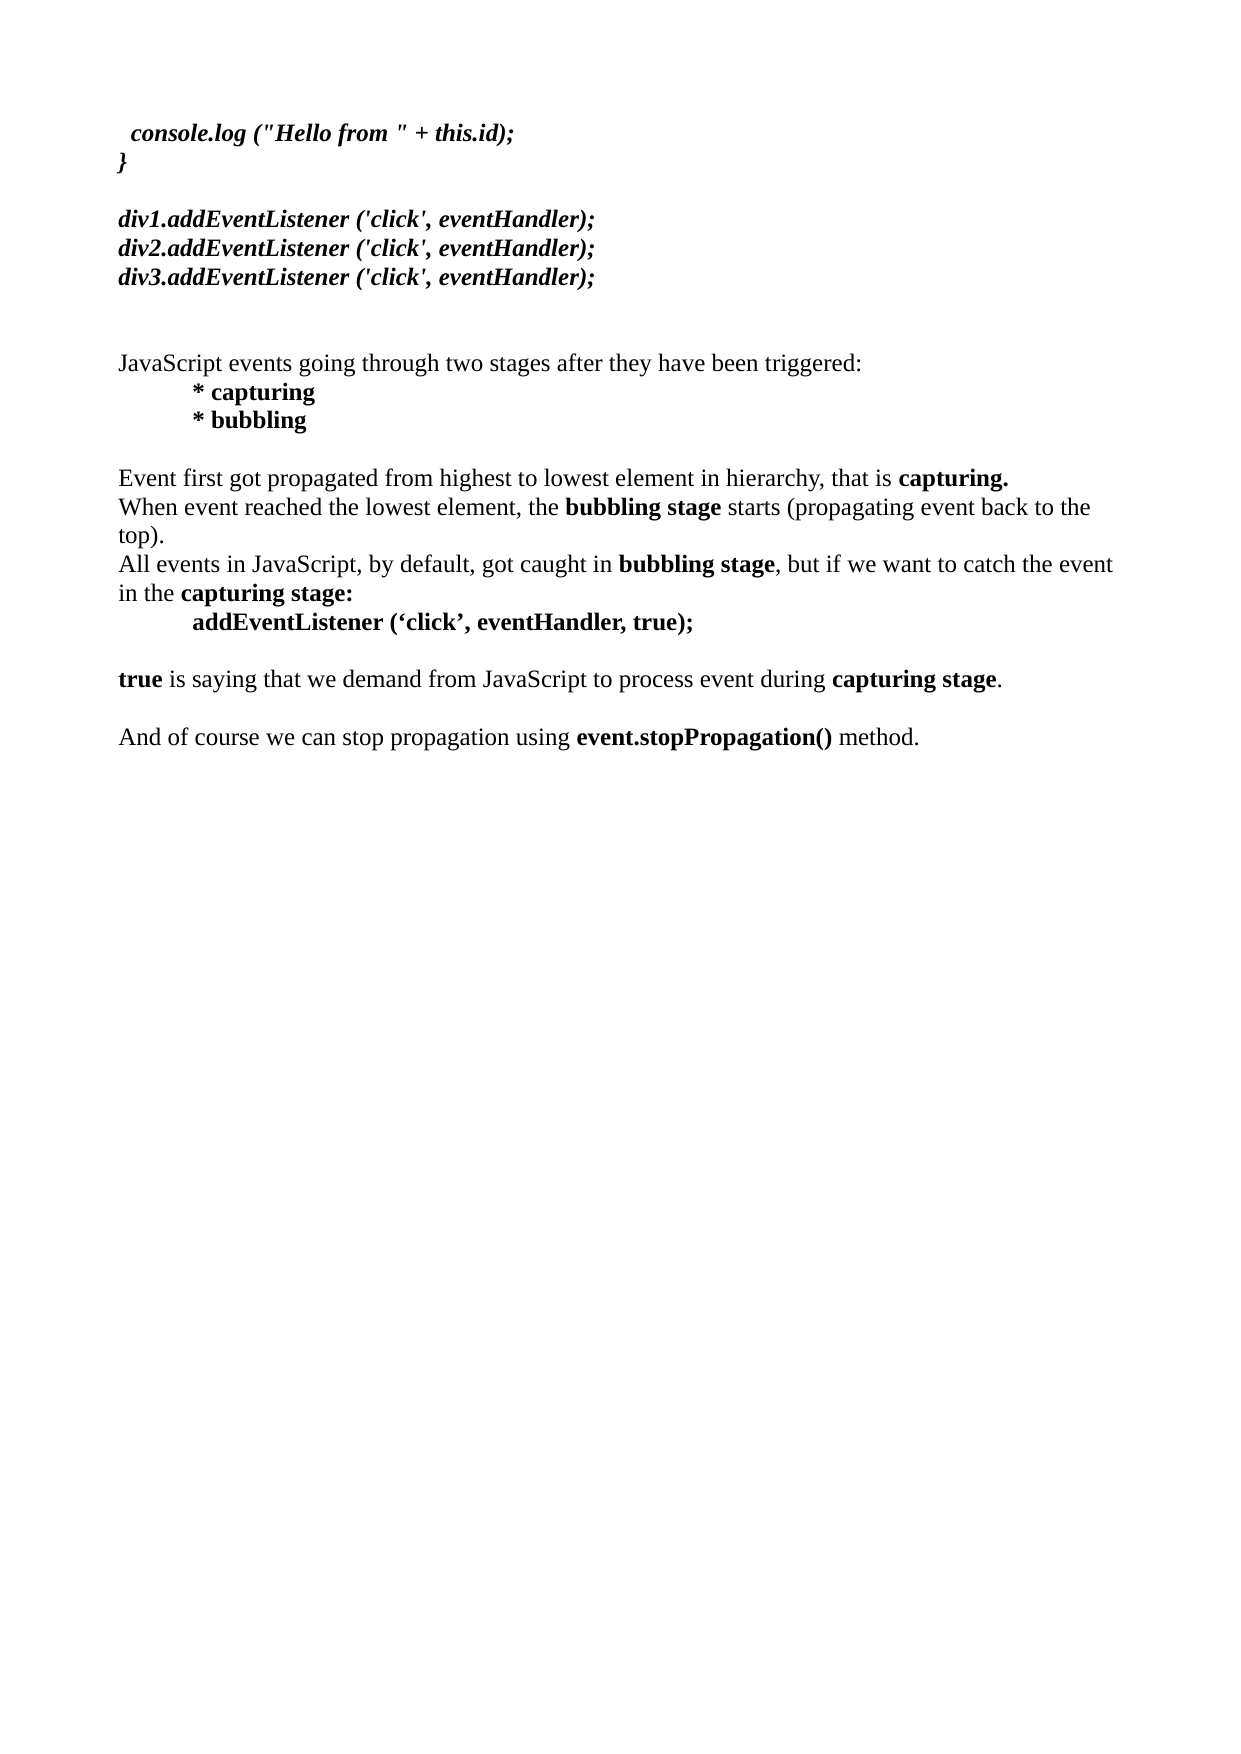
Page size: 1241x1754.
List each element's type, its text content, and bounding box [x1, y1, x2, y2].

text * capturing [118, 377, 1122, 406]
text When event reached the lowest element, the bubbling stage starts (propagating event back to the top). [118, 492, 1122, 549]
text addEventListener (‘click’, eventHandler, true); [118, 607, 1122, 636]
text div1.addEventListener ('click', eventHandler); [118, 204, 1122, 233]
text All events in JavaScript, by default, got caught in bubbling stage, but if we want to catch the event in the capturing stage: [118, 549, 1122, 607]
text div3.addEventListener ('click', eventHandler); [118, 262, 1122, 291]
text console.log ("Hello from " + this.id); [118, 118, 1122, 147]
text } [118, 147, 1122, 176]
text And of course we can stop propagation using event.stopPropagation() method. [118, 722, 1122, 751]
text true is saying that we demand from JavaScript to process event during capturing stage. [118, 664, 1122, 693]
text JavaScript events going through two stages after they have been triggered: [118, 348, 1122, 377]
text Event first got propagated from highest to lowest element in hierarchy, that is capturing. [118, 463, 1122, 492]
text div2.addEventListener ('click', eventHandler); [118, 233, 1122, 262]
text * bubbling [118, 406, 1122, 434]
